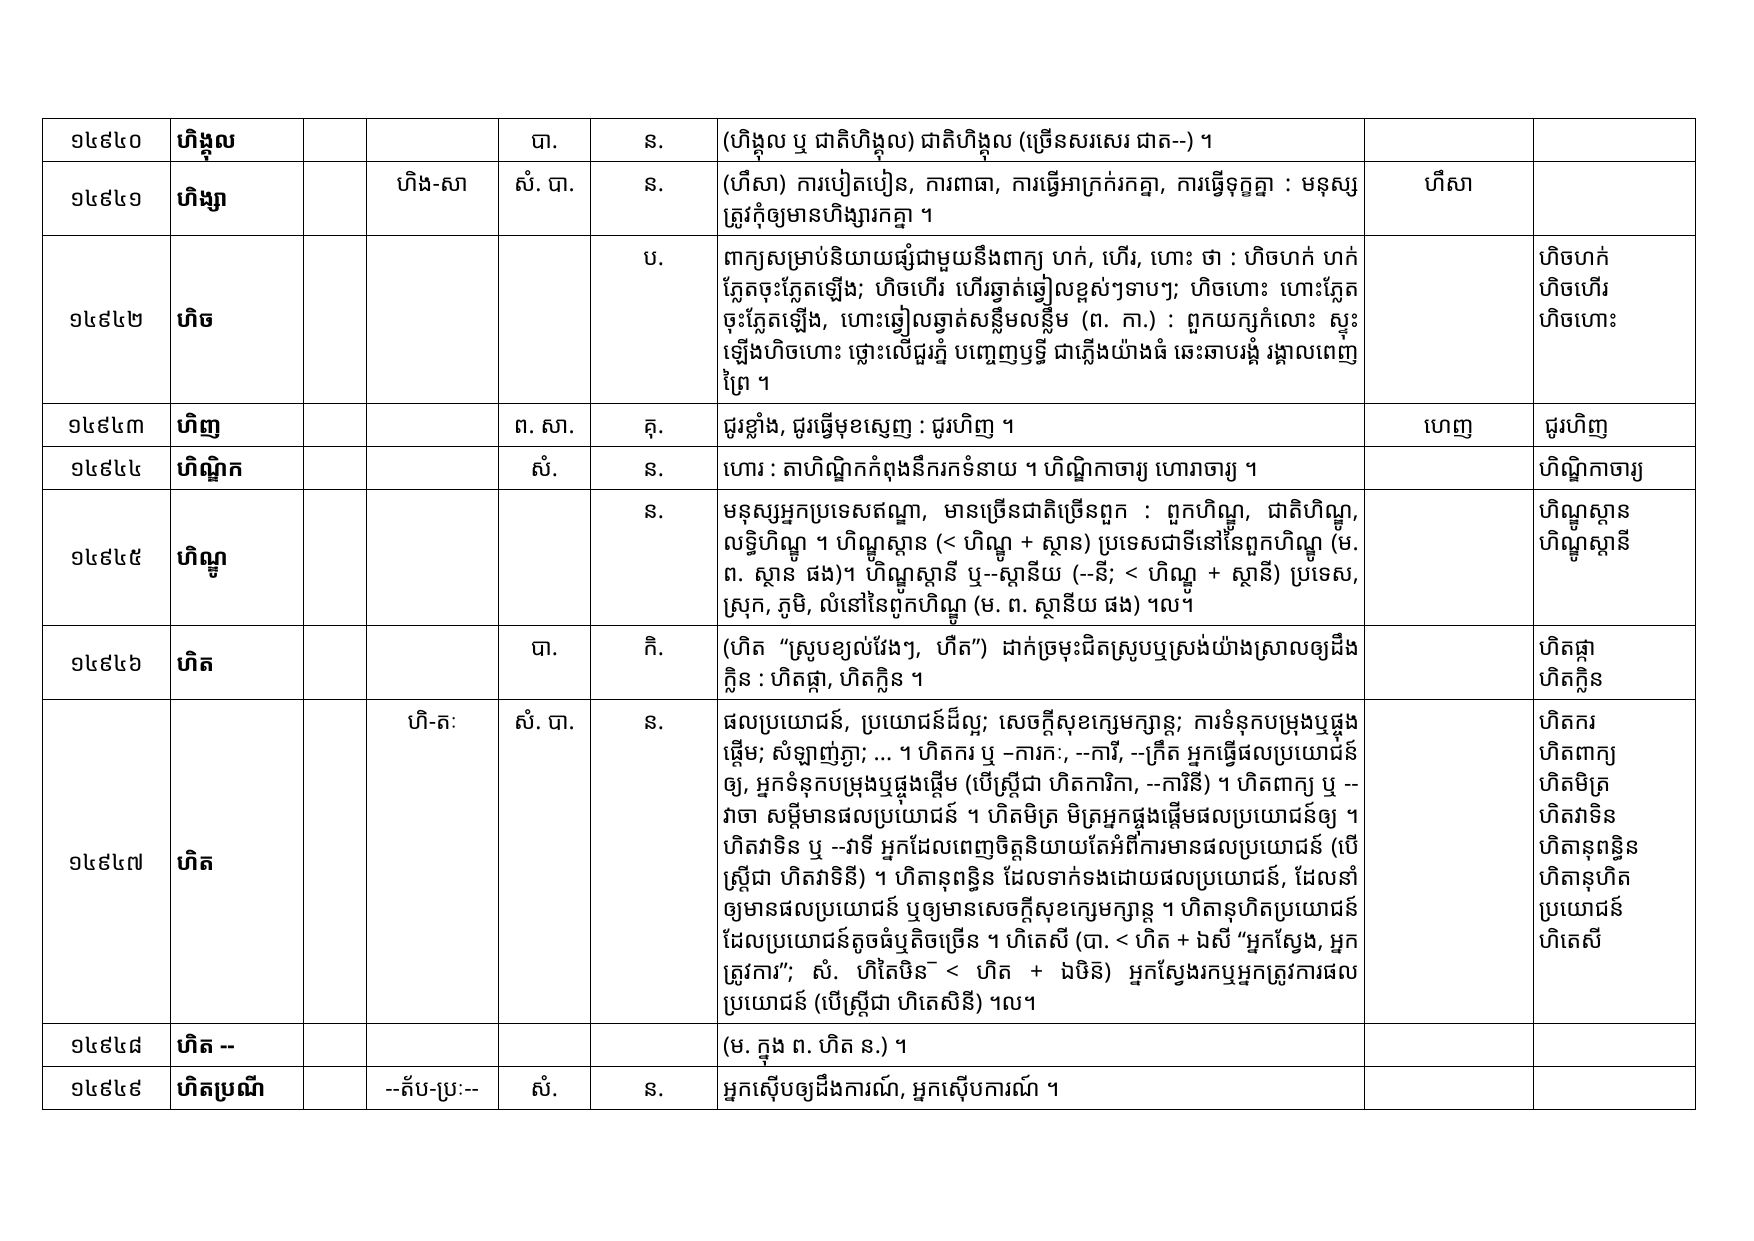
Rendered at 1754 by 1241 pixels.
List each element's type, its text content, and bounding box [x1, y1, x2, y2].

table_cell សំ. [499, 1067, 590, 1109]
table_cell មនុស្ស​អ្នក​ប្រទេស​ឥណ្ឌា, មាន​ច្រើន​ជាតិ​ច្រើន​ពួក : ពួក​ហិណ្ឌូ, ជាតិ​ហិណ្ឌូ, លទ្ធិ​ហិណ្ឌូ ។ ហិណ្ឌូ​ស្តាន (< ហិណ្ឌូ + ស្ថាន) ប្រទេស​ជា​ទី​នៅ​នៃ​ពួក​ហិណ្ឌូ (ម. ព. ស្ថាន ផង)។ ហិណ្ឌូ​ស្តានី ឬ--ស្តានីយ (--នី; < ហិណ្ឌូ + ស្ថានី) ប្រទេស, ស្រុក, ភូមិ, លំនៅ​នៃ​ពូក​ហិណ្ឌូ (ម. ព. ស្ថានីយ ផង) ។ល។ [718, 490, 1364, 625]
table_cell ហិង្សា [171, 162, 303, 235]
table_cell ហិ-តៈ [367, 700, 498, 1023]
table_cell សំ. [499, 447, 590, 488]
table_cell ១៤៩៤៥ [43, 490, 170, 625]
table_cell [1534, 119, 1695, 161]
table_cell [304, 447, 366, 488]
table_cell [499, 236, 590, 403]
table_cell ហិង្គុល [171, 119, 303, 161]
table_cell ១៤៩៤០ [43, 119, 170, 161]
table_cell [499, 1024, 590, 1066]
table_cell [304, 700, 366, 1023]
table_cell [499, 490, 590, 625]
table_cell ន. [591, 490, 717, 625]
table_cell [367, 490, 498, 625]
table_cell ហិត [171, 626, 303, 699]
table_cell ហិត [171, 700, 303, 1023]
table_cell ហិត​ករ ហិត​ពាក្យ ហិត​មិត្រ ហិត​វាទិន ហិតានុពន្ធិន ហិតានុហិត ប្រយោជន៍ ហិតេសី [1534, 700, 1695, 1023]
table_cell ហិត -- [171, 1024, 303, 1066]
table_cell [1365, 447, 1533, 488]
table_cell [304, 1067, 366, 1109]
table_cell ន. [591, 1067, 717, 1109]
table_cell [367, 1024, 498, 1066]
table_cell [304, 490, 366, 625]
table_cell [1365, 1024, 1533, 1066]
table_cell [367, 236, 498, 403]
table_cell [1365, 700, 1533, 1023]
table_cell ១៤៩៤៩ [43, 1067, 170, 1109]
table_cell ហិច [171, 236, 303, 403]
table_cell [304, 162, 366, 235]
table_cell អ្នក​ស៊ើប​ឲ្យ​ដឹង​ការណ៍, អ្នក​ស៊ើប​ការណ៍ ។ [718, 1067, 1364, 1109]
table_cell ហិង-សា [367, 162, 498, 235]
table_cell ហិត​ប្រណី [171, 1067, 303, 1109]
table_cell ១៤៩៤៤ [43, 447, 170, 488]
table_cell ព. សា. [499, 404, 590, 446]
table_cell ជូរ​ខ្លាំង, ជូរ​ធ្វើ​មុខ​ស្ញេញ : ជូរ​ហិញ ។ [718, 404, 1364, 446]
table_cell [367, 626, 498, 699]
table_cell ជូរ​ហិញ [1534, 404, 1695, 446]
table_cell --ត័ប-ប្រៈ-- [367, 1067, 498, 1109]
table_cell ហឹសា [1365, 162, 1533, 235]
table_cell សំ. បា. [499, 162, 590, 235]
table_cell [367, 404, 498, 446]
table_cell (ហឹសា) ការ​បៀត​បៀន, ការ​ពាធា, ការ​ធ្វើ​អាក្រក់​រក​គ្នា, ការ​ធ្វើ​ទុក្ខ​គ្នា : មនុស្ស​ត្រូវ​កុំ​ឲ្យ​មាន​ហិង្សា​រក​គ្នា ។ [718, 162, 1364, 235]
table_cell [1365, 119, 1533, 161]
table_cell ផល​ប្រយោជន៍, ប្រយោជន៍​ដ៏​ល្អ; សេចក្ដី​សុខ​ក្សេមក្សាន្ត; ការ​ទំនុក​បម្រុង​ឬ​ផ្ចុង​ផ្តើម; សំឡាញ់​ភ្ងា; ... ។ ហិត​ករ ឬ –ការកៈ, --ការី, --ក្រឹត អ្នក​ធ្វើ​ផល​ប្រយោជន៍​ឲ្យ, អ្នក​ទំនុក​បម្រុង​ឬ​ផ្ចុង​ផ្តើម​ (បើ​ស្រ្តី​ជា ហិត​ការិកា, --ការិនី) ។ ហិត​ពាក្យ ឬ --វាចា សម្តី​មាន​ផល​ប្រយោជន៍ ។ ហិត​មិត្រ មិត្រ​អ្នក​ផ្ចុង​ផ្តើម​ផល​ប្រយោជន៍​ឲ្យ ។ ហិត​វាទិន ឬ --វាទី អ្នក​ដែល​ពេញ​ចិត្ត​និយាយ​តែ​អំពី​ការ​មាន​ផល​ប្រយោជន៍ (បើ​ស្រ្តី​ជា ហិត​វាទិនី) ។ ហិតានុពន្ធិន ដែល​ទាក់ទង​ដោយ​ផល​ប្រយោជន៍, ដែល​នាំ​ឲ្យ​មាន​ផល​ប្រយោជន៍ ឬ​ឲ្យ​មាន​សេចក្ដី​សុខ​ក្សេមក្សាន្ត ។ ហិតានុហិត​ប្រយោជន៍ ដែល​ប្រយោជន៍​តូច​ធំ​ឬ​តិច​ច្រើន ។ ហិតេសី (បា. < ហិត + ឯសី “អ្នក​ស្វែង, អ្នក​ត្រូវ​ការ”; សំ. ហិតៃឞិន៑ < ហិត + ឯឞិន៑) អ្នក​ស្វែង​រក​ឬ​អ្នក​ត្រូវ​ការ​ផល​ប្រយោជន៍ (បើ​ស្រ្តី​ជា ហិតេសិនី) ។ល។ [718, 700, 1364, 1023]
table_cell [367, 447, 498, 488]
table_cell ហិណ្ឌិក [171, 447, 303, 488]
table_cell (ហិត “ស្រូប​ខ្យល់​វែង​ៗ, ហឺត”) ដាក់​ច្រមុះ​ជិត​ស្រូប​ឬ​ស្រង់​យ៉ាង​ស្រាល​ឲ្យ​ដឹង​ក្លិន : ហិត​ផ្កា, ហិត​ក្លិន ។ [718, 626, 1364, 699]
table_cell [1534, 1024, 1695, 1066]
table_cell បា. [499, 119, 590, 161]
table_cell គុ. [591, 404, 717, 446]
table_cell ១៤៩៤៣ [43, 404, 170, 446]
table_cell [1365, 236, 1533, 403]
table_cell ន. [591, 119, 717, 161]
table_cell (ម. ក្នុង ព. ហិត ន.) ។ [718, 1024, 1364, 1066]
table_cell ១៤៩៤៧ [43, 700, 170, 1023]
table_cell សំ. បា. [499, 700, 590, 1023]
table_cell បា. [499, 626, 590, 699]
table_cell ១៤៩៤២ [43, 236, 170, 403]
table_cell [304, 626, 366, 699]
table_cell [1365, 626, 1533, 699]
table_cell កិ. [591, 626, 717, 699]
table_cell [1534, 162, 1695, 235]
table_cell ហិត​ផ្កា ហិត​ក្លិន [1534, 626, 1695, 699]
table_cell [304, 119, 366, 161]
table_cell ហិច​ហក់ ហិច​ហើរ ហិច​ហោះ [1534, 236, 1695, 403]
table_cell [1365, 490, 1533, 625]
table_cell ហេញ [1365, 404, 1533, 446]
table_cell ១៤៩៤៦ [43, 626, 170, 699]
table_cell ហោរ : តាហិណ្ឌិក​កំពុង​នឹក​រក​ទំនាយ ។ ហិណ្ឌិកាចារ្យ ហោរាចារ្យ ។ [718, 447, 1364, 488]
table_cell ន. [591, 162, 717, 235]
table_cell [1534, 1067, 1695, 1109]
table_cell ១៤៩៤៨ [43, 1024, 170, 1066]
table_cell [304, 1024, 366, 1066]
table_cell ប. [591, 236, 717, 403]
table_cell ហិណ្ឌូ [171, 490, 303, 625]
table_cell ហិណ្ឌិកាចារ្យ [1534, 447, 1695, 488]
table_cell ពាក្យ​សម្រាប់​និយាយ​ផ្សំ​ជា​មួយ​នឹង​ពាក្យ ហក់, ហើរ, ហោះ ថា : ហិច​ហក់ ហក់​ភ្លែត​ចុះ​ភ្លែត​ឡើង; ហិច​ហើរ ហើរ​ឆ្វាត់​ឆ្វៀល​ខ្ពស់​ៗ​ទាប​ៗ; ហិច​ហោះ ហោះ​ភ្លែត​ចុះ​ភ្លែត​ឡើង, ហោះ​ឆ្វៀល​ឆ្វាត់​សន្លឹម​លន្លឹម (ព. កា.) : ពួក​យក្ស​កំលោះ ស្ទុះ​ឡើង​ហិច​ហោះ ថ្លោះ​លើ​ជួរ​ភ្នំ បញ្ចេញ​ឫទ្ធី ជា​ភ្លើង​យ៉ាង​ធំ ឆេះ​ឆាប​រង្គំ រង្គាល​ពេញ​ព្រៃ ។ [718, 236, 1364, 403]
table_cell [591, 1024, 717, 1066]
table_cell [304, 404, 366, 446]
table_cell ១៤៩៤១ [43, 162, 170, 235]
table_cell (ហិង្គុល ឬ ជាតិ​ហិង្គុល) ជាតិ​ហិង្គុល (ច្រើន​សរសេរ ជាត--) ។ [718, 119, 1364, 161]
table_cell ន. [591, 447, 717, 488]
table_cell ហិញ [171, 404, 303, 446]
table_cell [367, 119, 498, 161]
table_cell ហិណ្ឌូស្តាន ហិណ្ឌូស្តានី [1534, 490, 1695, 625]
table_cell [1365, 1067, 1533, 1109]
table_cell [304, 236, 366, 403]
table_cell ន. [591, 700, 717, 1023]
